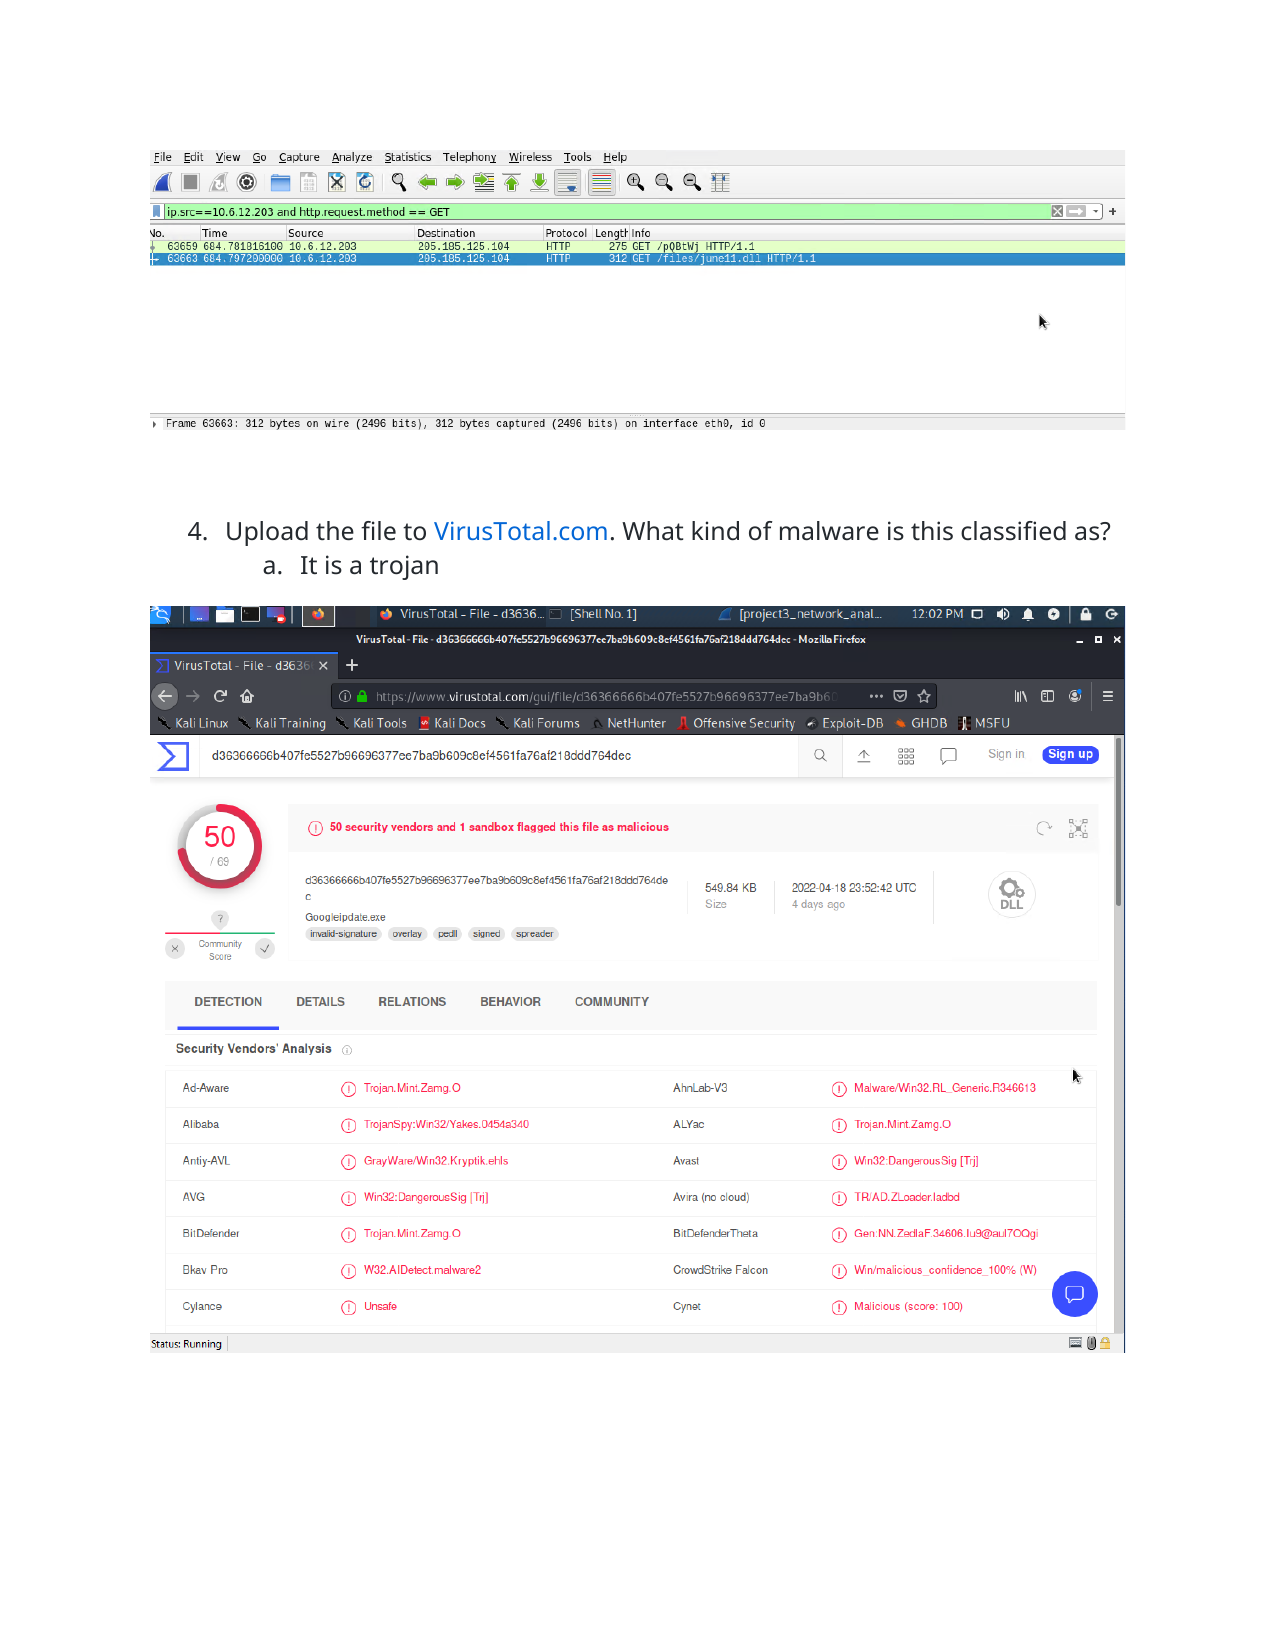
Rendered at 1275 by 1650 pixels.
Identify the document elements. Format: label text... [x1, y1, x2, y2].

picture [150, 606, 1125, 1353]
list Upload the file to VirusTotal.com. What kind of malware is this classified as? [187, 513, 1125, 547]
picture [150, 150, 1125, 430]
list It is a trojan [262, 547, 1125, 581]
